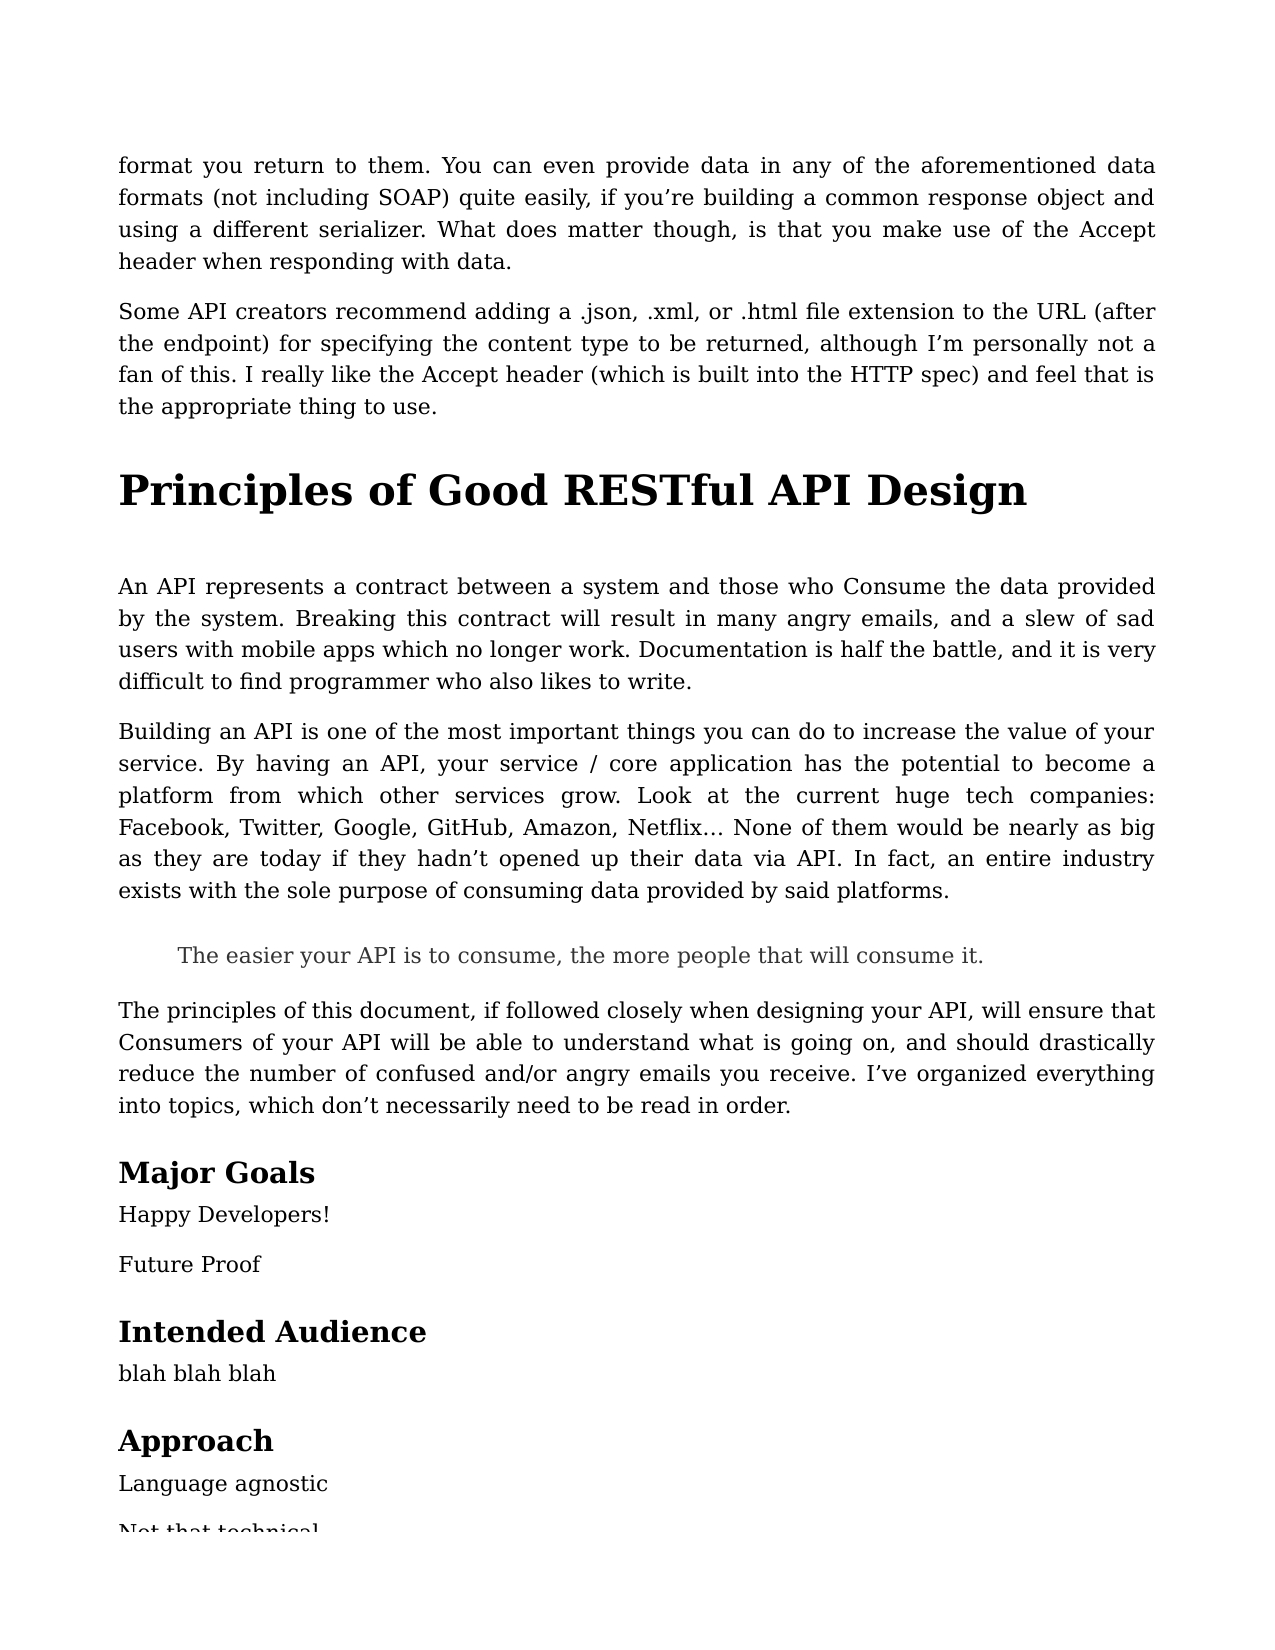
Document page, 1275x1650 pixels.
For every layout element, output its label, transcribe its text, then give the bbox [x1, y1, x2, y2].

text Some API creators recommend adding a .json, .xml, or .html file extension to the URL (after the endpoint) for specifying the content type to be returned, although I’m personally not a fan of this. I really like the Accept header (which is built into the HTTP spec) and feel that is the appropriate thing to use. [118, 299, 1157, 420]
text format you return to them. You can even provide data in any of the aforementioned data formats (not including SOAP) quite easily, if you’re building a common response object and using a different serializer. What does matter though, is that you make use of the Accept header when responding with data. [118, 153, 1157, 275]
